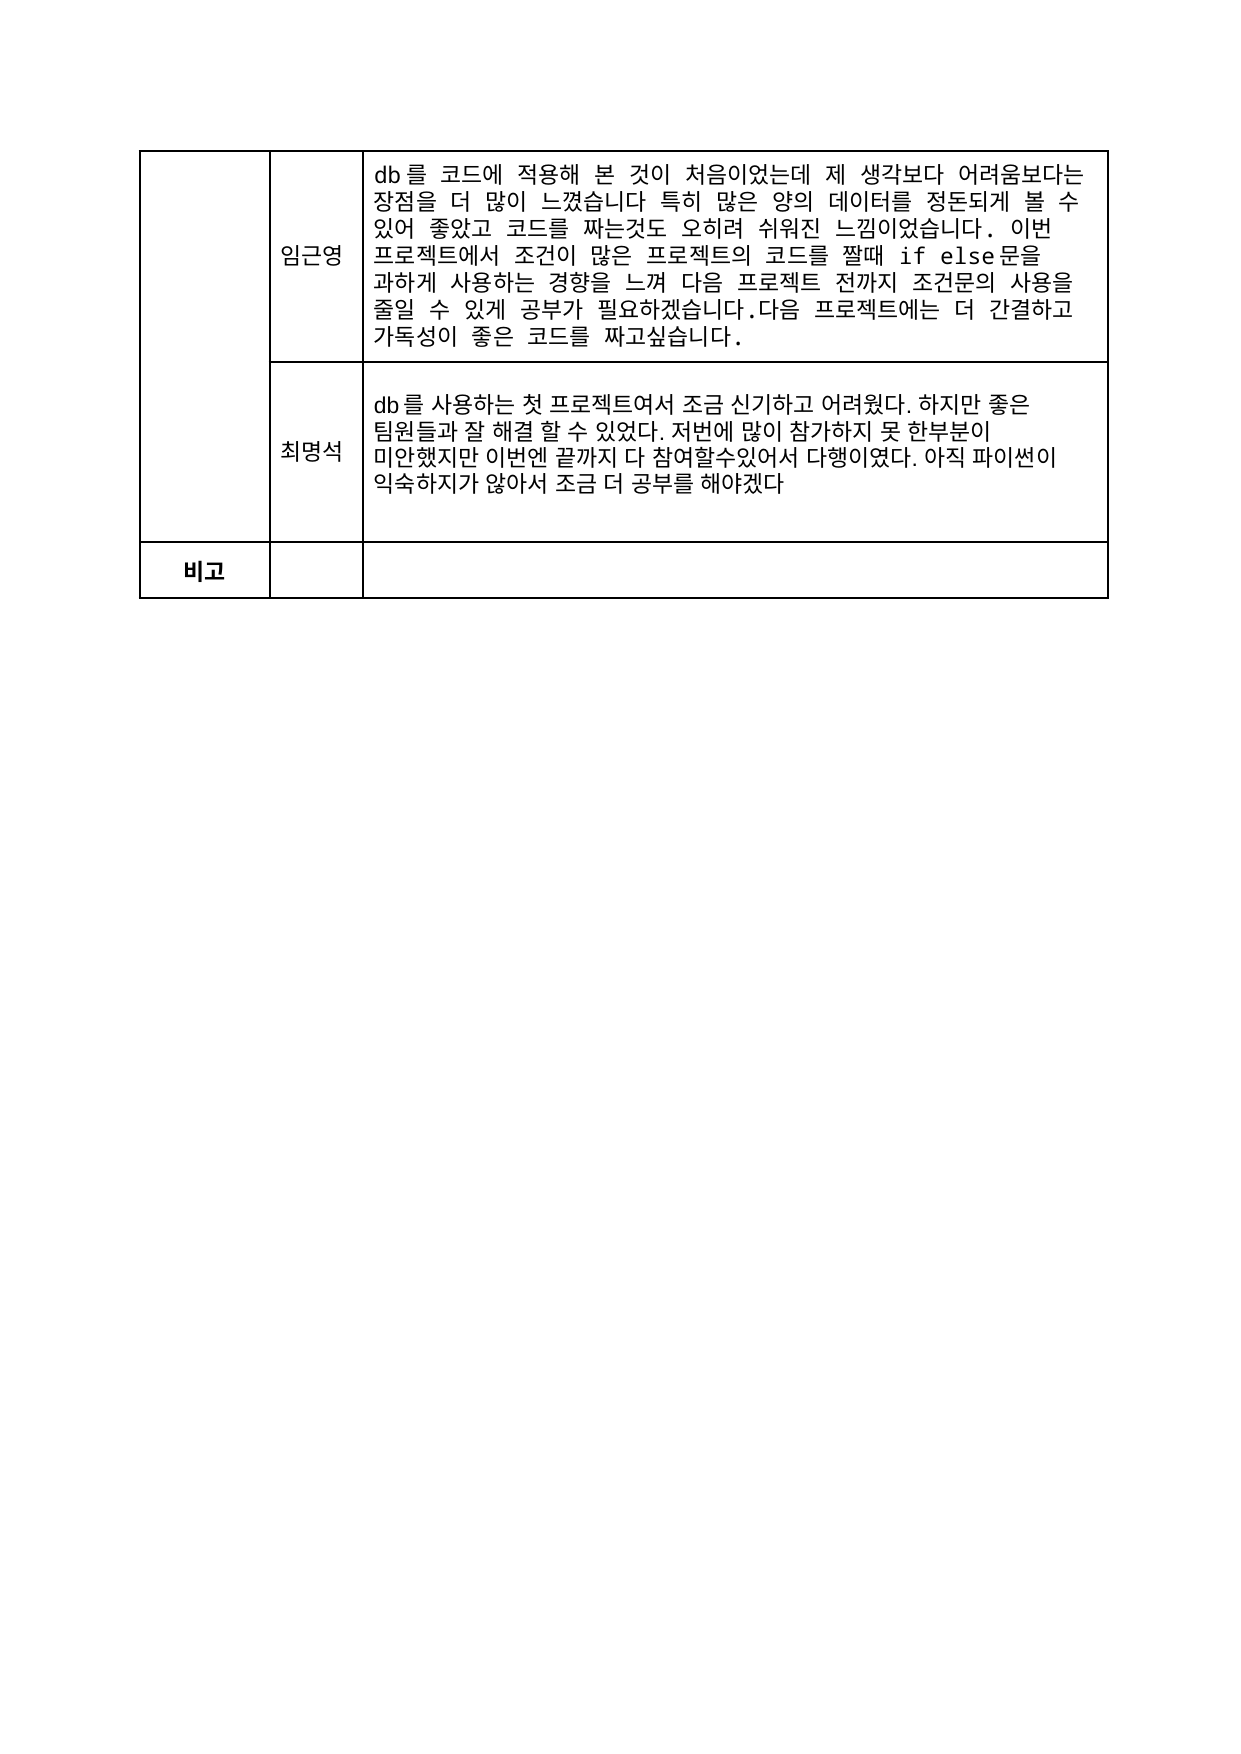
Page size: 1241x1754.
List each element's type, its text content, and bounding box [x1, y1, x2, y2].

table_cell 임근영 [271, 152, 362, 361]
table_cell [271, 543, 362, 597]
table_cell [364, 543, 1107, 597]
table_cell 최명석 [271, 363, 362, 541]
table_cell [141, 152, 269, 541]
table_cell 비고 [141, 543, 269, 597]
table_cell db를 사용하는 첫 프로젝트여서 조금 신기하고 어려웠다. 하지만 좋은 팀원들과 잘 해결 할 수 있었다. 저번에 많이 참가하지 못 한부분이 미안했지만 이번엔 끝까지 다 참여할수있어서 다행이였다. 아직 파이썬이 익숙하지가 않아서 조금 더 공부를 해야겠다 [364, 363, 1107, 541]
table_cell db를 코드에 적용해 본 것이 처음이었는데 제 생각보다 어려움보다는 장점을 더 많이 느꼈습니다 특히 많은 양의 데이터를 정돈되게 볼 수 있어 좋았고 코드를 짜는것도 오히려 쉬워진 느낌이었습니다. 이번 프로젝트에서 조건이 많은 프로젝트의 코드를 짤때 if else문을 과하게 사용하는 경향을 느껴 다음 프로젝트 전까지 조건문의 사용을 줄일 수 있게 공부가 필요하겠습니다.다음 프로젝트에는 더 간결하고 가독성이 좋은 코드를 짜고싶습니다. [364, 152, 1107, 361]
